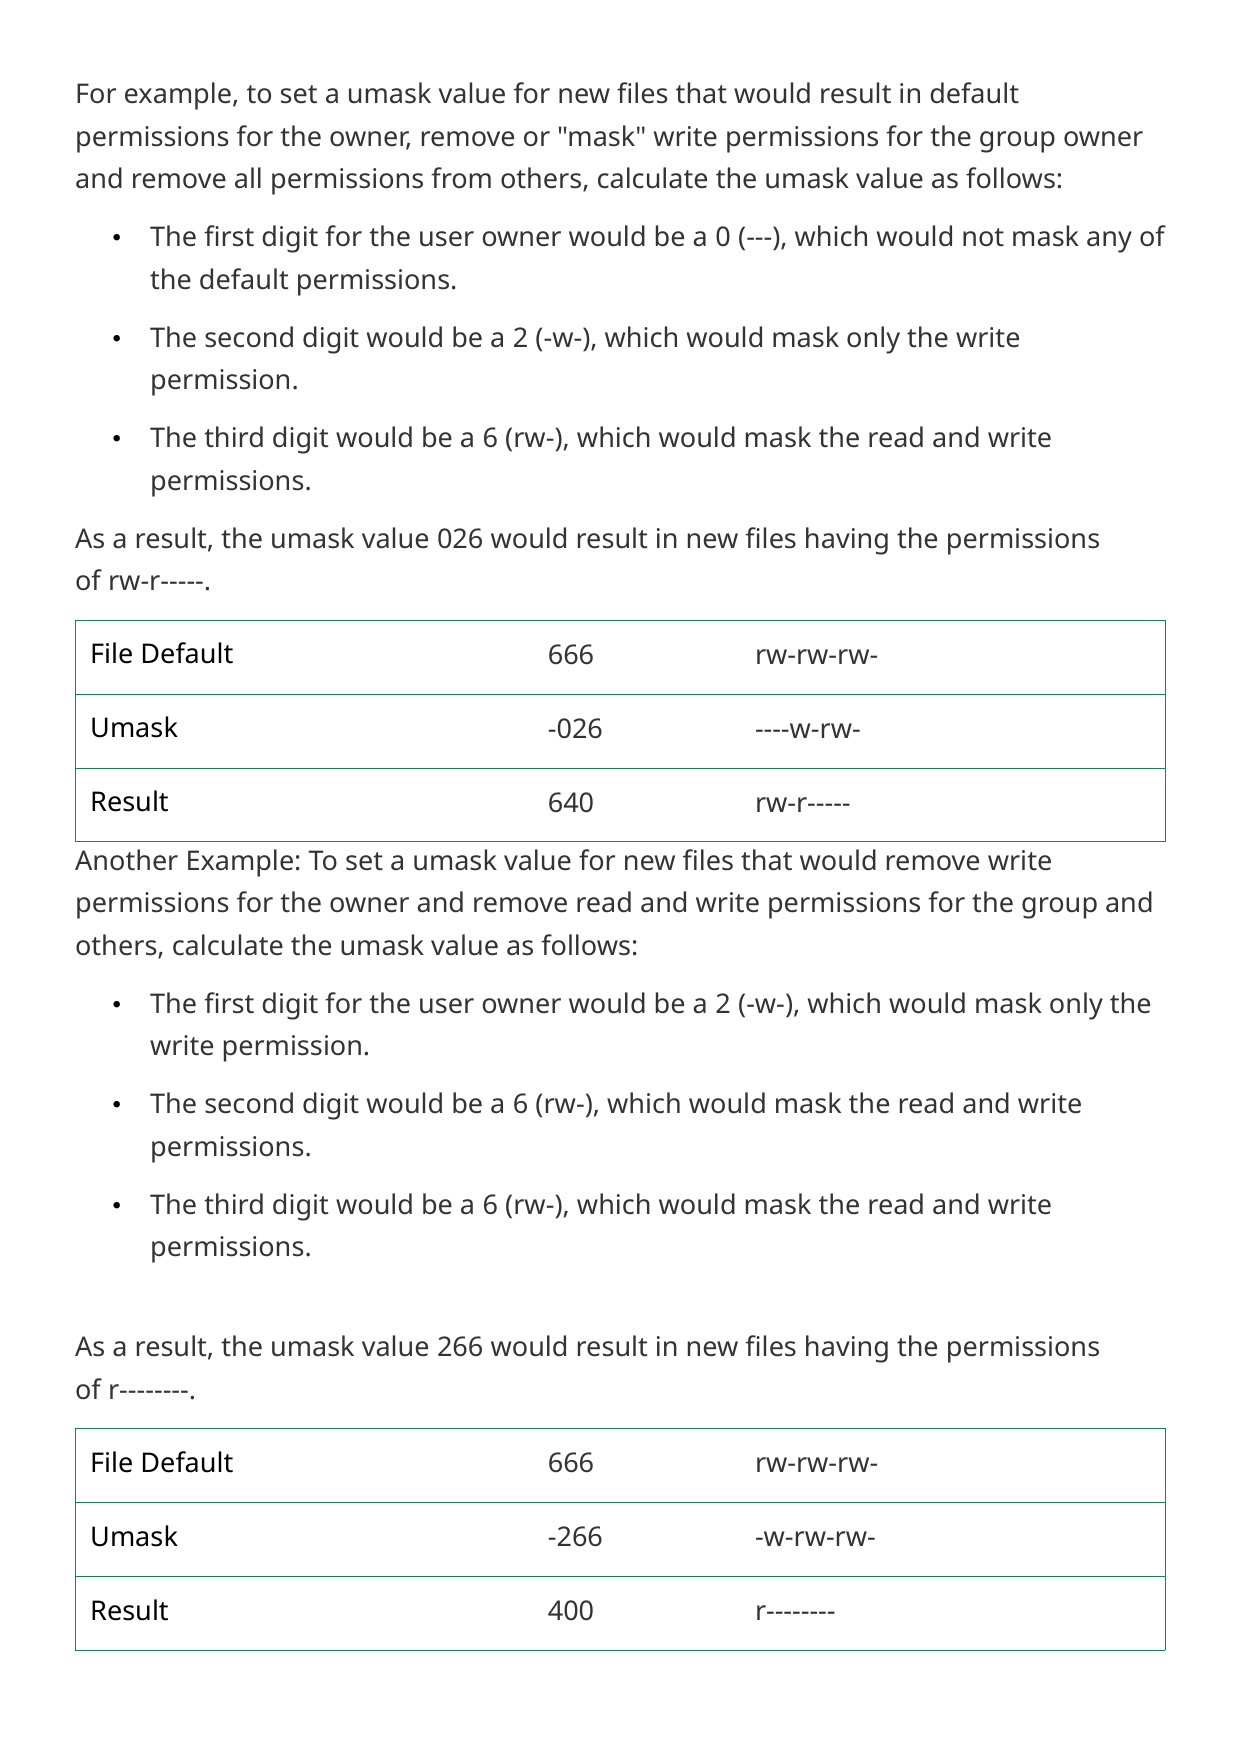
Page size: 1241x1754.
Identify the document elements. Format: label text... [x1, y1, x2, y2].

table_cell Result [76, 1577, 533, 1650]
list The first digit for the user owner would be a 2 (-w-), which would mask only the write permission. [112, 984, 1165, 1063]
table_header 666 [533, 1429, 740, 1502]
table_cell ----w-rw- [740, 695, 1165, 767]
table_cell r-------- [740, 1577, 1165, 1650]
table_cell 640 [533, 769, 740, 841]
table_header rw-rw-rw- [740, 1429, 1165, 1502]
table_cell Result [76, 769, 533, 841]
list The first digit for the user owner would be a 0 (---), which would not mask any of the default permissions. [112, 218, 1165, 297]
table_header File Default [76, 1429, 533, 1502]
text As a result, the umask value 266 would result in new files having the permissions of r--------. [75, 1328, 1165, 1407]
table_header File Default [76, 621, 533, 693]
table_cell 400 [533, 1577, 740, 1650]
table_cell Umask [76, 1503, 533, 1576]
table_cell rw-r----- [740, 769, 1165, 841]
text Another Example: To set a umask value for new files that would remove write permissions for the owner and remove read and write permissions for the group and others, calculate the umask value as follows: [75, 842, 1165, 963]
table_cell -026 [533, 695, 740, 767]
text For example, to set a umask value for new files that would result in default permissions for the owner, remove or "mask" write permissions for the group owner and remove all permissions from others, calculate the umask value as follows: [75, 75, 1165, 197]
list The third digit would be a 6 (rw-), which would mask the read and write permissions. [112, 419, 1165, 498]
table_header 666 [533, 621, 740, 693]
text As a result, the umask value 026 would result in new files having the permissions of rw-r-----. [75, 519, 1165, 598]
table_cell -266 [533, 1503, 740, 1576]
list The second digit would be a 6 (rw-), which would mask the read and write permissions. [112, 1085, 1165, 1164]
table_cell -w-rw-rw- [740, 1503, 1165, 1576]
list The second digit would be a 2 (-w-), which would mask only the write permission. [112, 318, 1165, 397]
table_header rw-rw-rw- [740, 621, 1165, 693]
table_cell Umask [76, 695, 533, 767]
list The third digit would be a 6 (rw-), which would mask the read and write permissions. [112, 1185, 1165, 1264]
